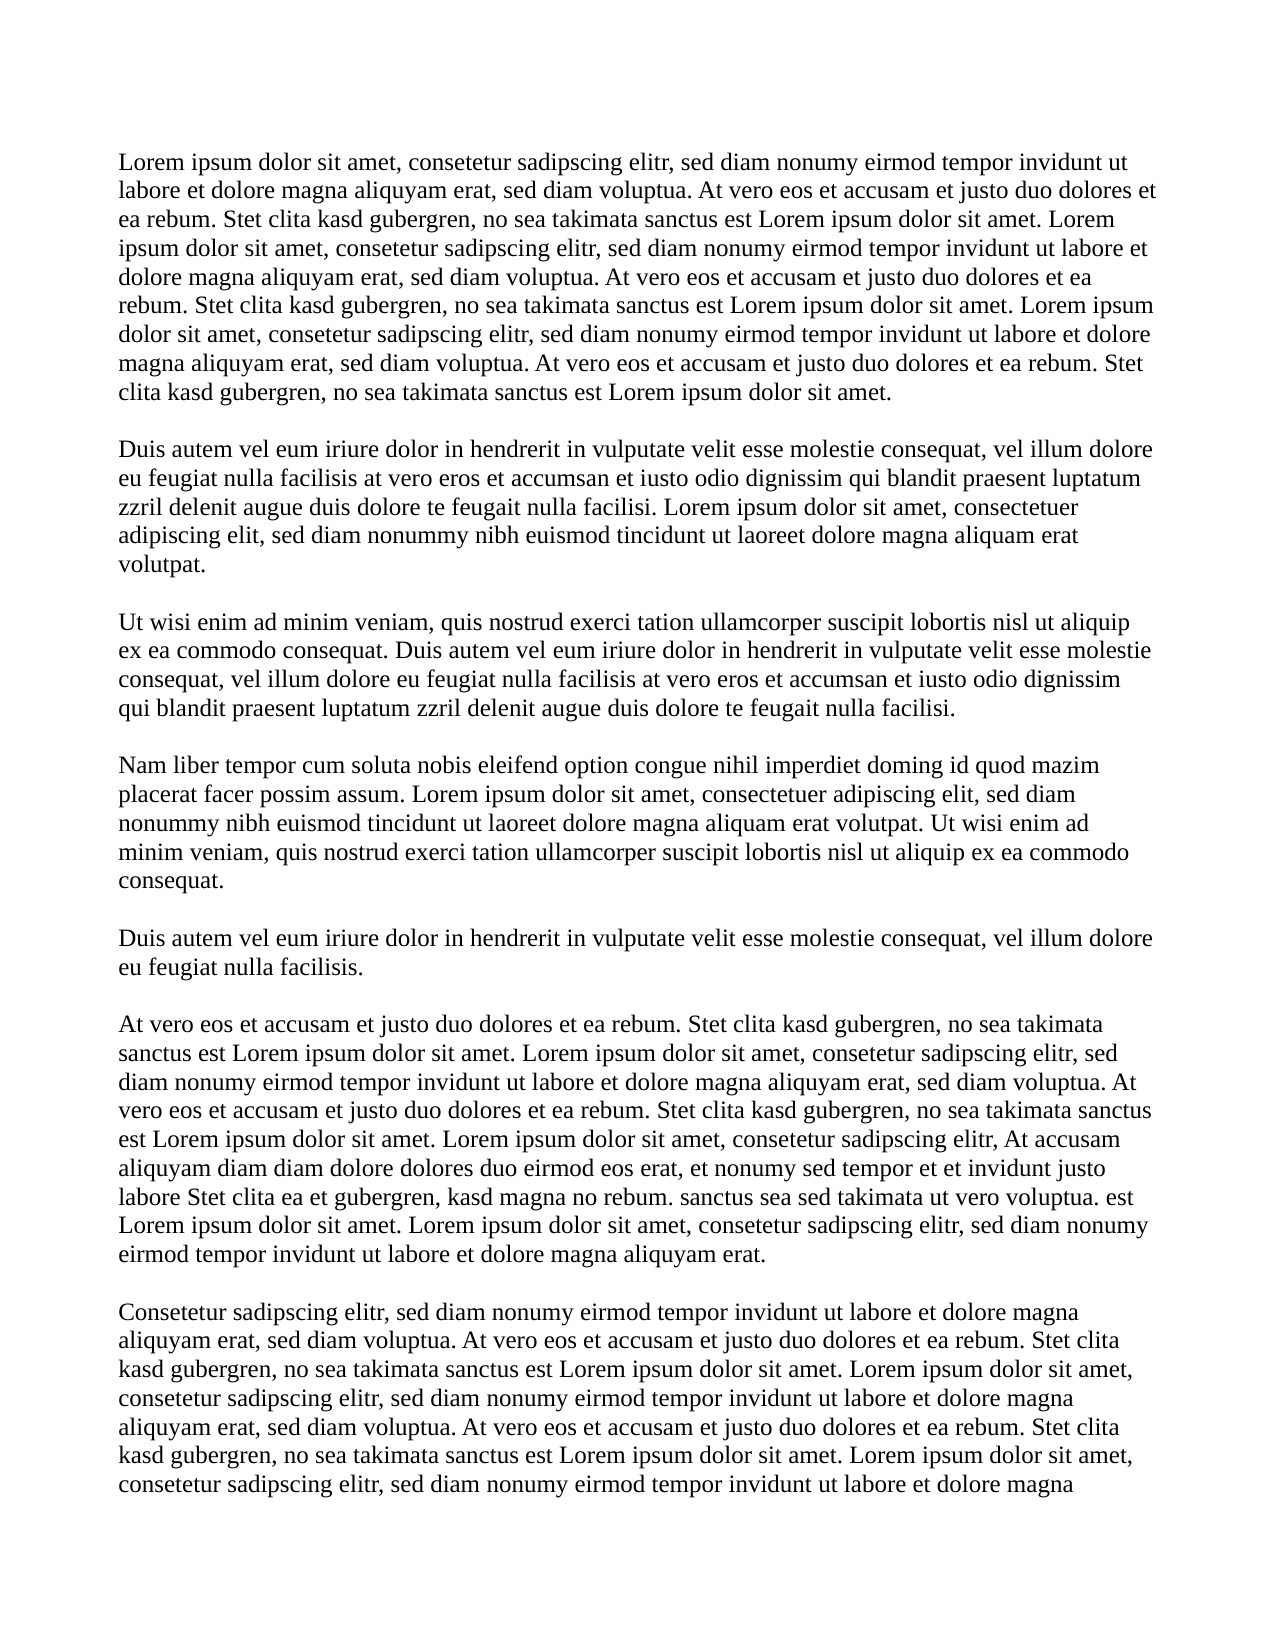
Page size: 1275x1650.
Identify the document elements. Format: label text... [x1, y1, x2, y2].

text Duis autem vel eum iriure dolor in hendrerit in vulputate velit esse molestie consequat, vel illum dolore eu feugiat nulla facilisis. [118, 923, 1157, 981]
text Lorem ipsum dolor sit amet, consetetur sadipscing elitr, sed diam nonumy eirmod tempor invidunt ut labore et dolore magna aliquyam erat, sed diam voluptua. At vero eos et accusam et justo duo dolores et ea rebum. Stet clita kasd gubergren, no sea takimata sanctus est Lorem ipsum dolor sit amet. Lorem ipsum dolor sit amet, consetetur sadipscing elitr, sed diam nonumy eirmod tempor invidunt ut labore et dolore magna aliquyam erat, sed diam voluptua. At vero eos et accusam et justo duo dolores et ea rebum. Stet clita kasd gubergren, no sea takimata sanctus est Lorem ipsum dolor sit amet. Lorem ipsum dolor sit amet, consetetur sadipscing elitr, sed diam nonumy eirmod tempor invidunt ut labore et dolore magna aliquyam erat, sed diam voluptua. At vero eos et accusam et justo duo dolores et ea rebum. Stet clita kasd gubergren, no sea takimata sanctus est Lorem ipsum dolor sit amet. [118, 147, 1157, 406]
text Nam liber tempor cum soluta nobis eleifend option congue nihil imperdiet doming id quod mazim placerat facer possim assum. Lorem ipsum dolor sit amet, consectetuer adipiscing elit, sed diam nonummy nibh euismod tincidunt ut laoreet dolore magna aliquam erat volutpat. Ut wisi enim ad minim veniam, quis nostrud exerci tation ullamcorper suscipit lobortis nisl ut aliquip ex ea commodo consequat. [118, 751, 1157, 894]
text At vero eos et accusam et justo duo dolores et ea rebum. Stet clita kasd gubergren, no sea takimata sanctus est Lorem ipsum dolor sit amet. Lorem ipsum dolor sit amet, consetetur sadipscing elitr, sed diam nonumy eirmod tempor invidunt ut labore et dolore magna aliquyam erat, sed diam voluptua. At vero eos et accusam et justo duo dolores et ea rebum. Stet clita kasd gubergren, no sea takimata sanctus est Lorem ipsum dolor sit amet. Lorem ipsum dolor sit amet, consetetur sadipscing elitr, At accusam aliquyam diam diam dolore dolores duo eirmod eos erat, et nonumy sed tempor et et invidunt justo labore Stet clita ea et gubergren, kasd magna no rebum. sanctus sea sed takimata ut vero voluptua. est Lorem ipsum dolor sit amet. Lorem ipsum dolor sit amet, consetetur sadipscing elitr, sed diam nonumy eirmod tempor invidunt ut labore et dolore magna aliquyam erat. [118, 1009, 1157, 1268]
text Ut wisi enim ad minim veniam, quis nostrud exerci tation ullamcorper suscipit lobortis nisl ut aliquip ex ea commodo consequat. Duis autem vel eum iriure dolor in hendrerit in vulputate velit esse molestie consequat, vel illum dolore eu feugiat nulla facilisis at vero eros et accumsan et iusto odio dignissim qui blandit praesent luptatum zzril delenit augue duis dolore te feugait nulla facilisi. [118, 607, 1157, 722]
text Consetetur sadipscing elitr, sed diam nonumy eirmod tempor invidunt ut labore et dolore magna aliquyam erat, sed diam voluptua. At vero eos et accusam et justo duo dolores et ea rebum. Stet clita kasd gubergren, no sea takimata sanctus est Lorem ipsum dolor sit amet. Lorem ipsum dolor sit amet, consetetur sadipscing elitr, sed diam nonumy eirmod tempor invidunt ut labore et dolore magna aliquyam erat, sed diam voluptua. At vero eos et accusam et justo duo dolores et ea rebum. Stet clita kasd gubergren, no sea takimata sanctus est Lorem ipsum dolor sit amet. Lorem ipsum dolor sit amet, consetetur sadipscing elitr, sed diam nonumy eirmod tempor invidunt ut labore et dolore magna [118, 1297, 1157, 1498]
text Duis autem vel eum iriure dolor in hendrerit in vulputate velit esse molestie consequat, vel illum dolore eu feugiat nulla facilisis at vero eros et accumsan et iusto odio dignissim qui blandit praesent luptatum zzril delenit augue duis dolore te feugait nulla facilisi. Lorem ipsum dolor sit amet, consectetuer adipiscing elit, sed diam nonummy nibh euismod tincidunt ut laoreet dolore magna aliquam erat volutpat. [118, 434, 1157, 578]
